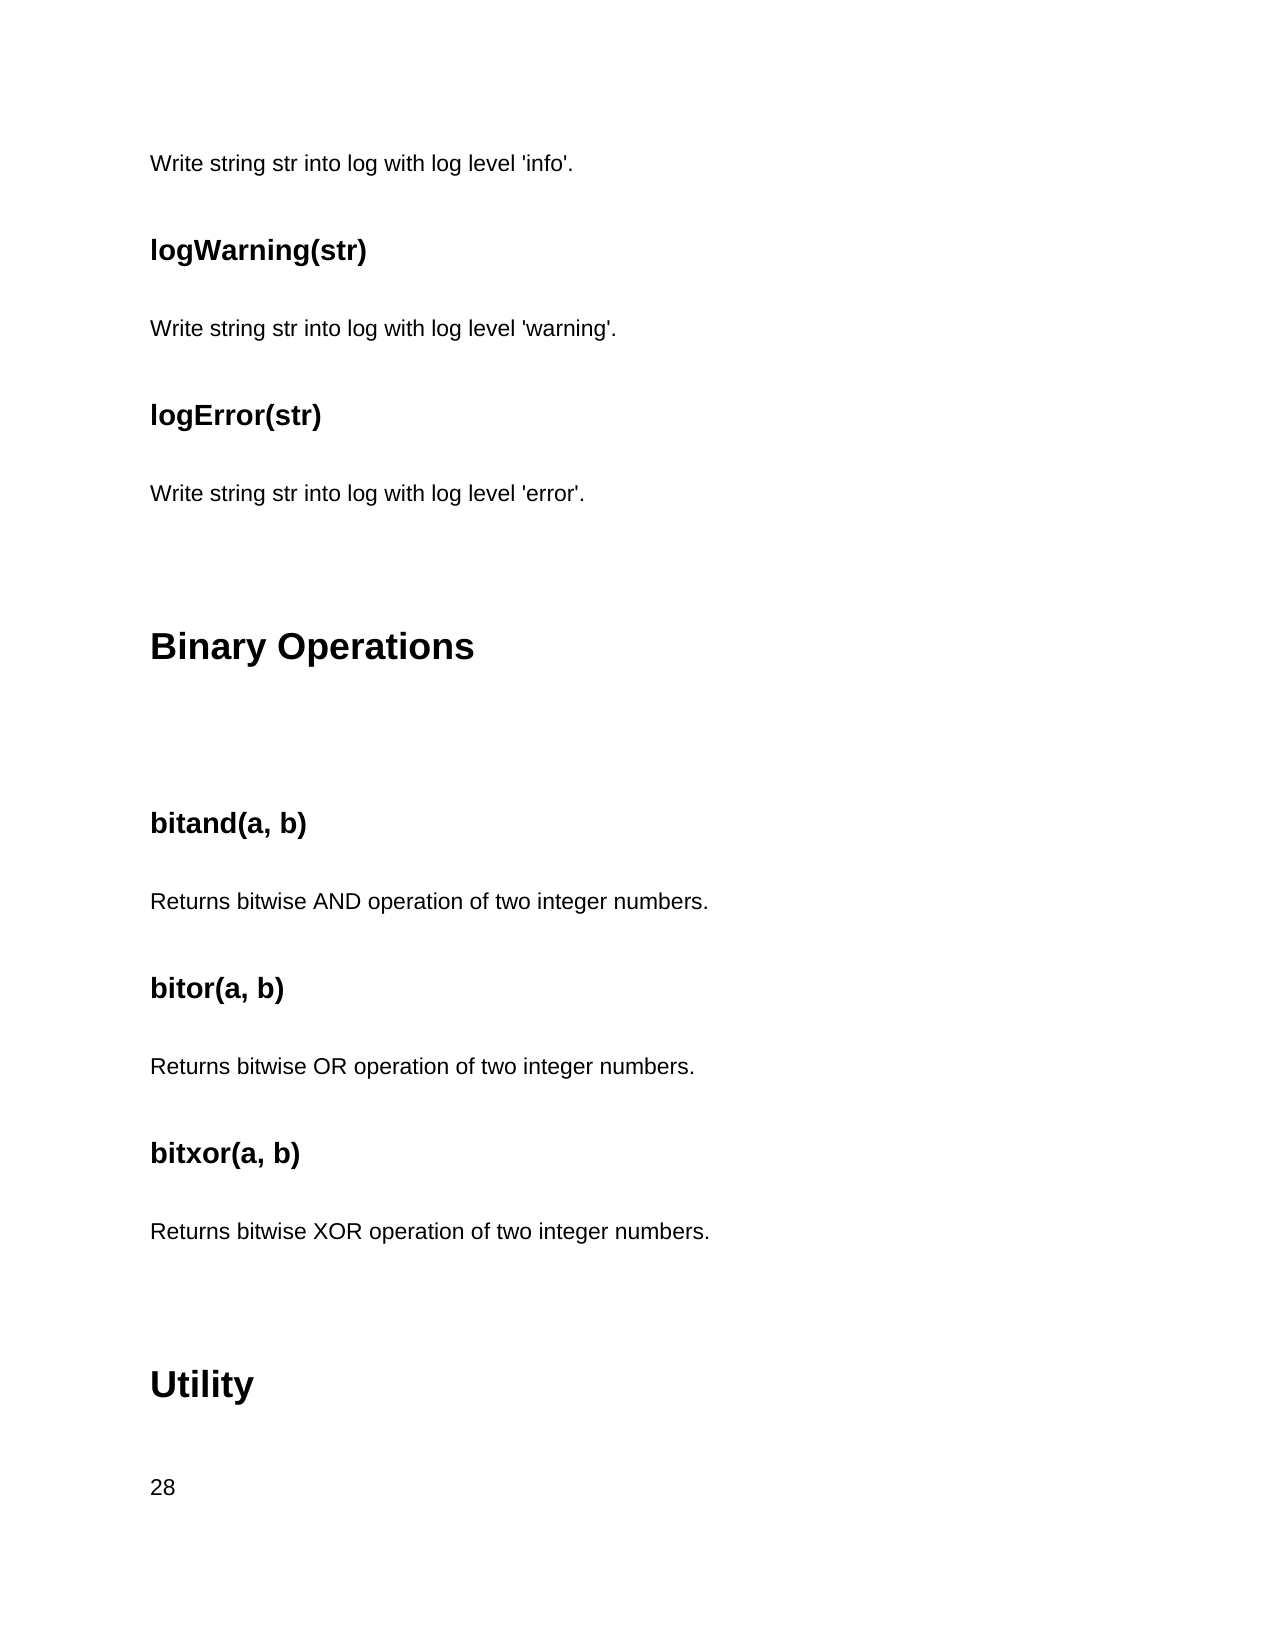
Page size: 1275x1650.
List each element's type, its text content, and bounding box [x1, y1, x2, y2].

text Returns bitwise XOR operation of two integer numbers. [150, 1218, 1125, 1244]
text Write string str into log with log level 'info'. [150, 150, 1125, 176]
subtitle bitand(a, b) [150, 806, 1125, 839]
subtitle logWarning(str) [150, 233, 1125, 266]
subtitle logError(str) [150, 398, 1125, 431]
subtitle bitor(a, b) [150, 971, 1125, 1004]
text Write string str into log with log level 'warning'. [150, 315, 1125, 341]
text Write string str into log with log level 'error'. [150, 480, 1125, 506]
subtitle Utility [150, 1363, 1125, 1406]
subtitle Binary Operations [150, 624, 1125, 668]
text Returns bitwise OR operation of two integer numbers. [150, 1053, 1125, 1079]
text Returns bitwise AND operation of two integer numbers. [150, 888, 1125, 914]
subtitle bitxor(a, b) [150, 1136, 1125, 1169]
